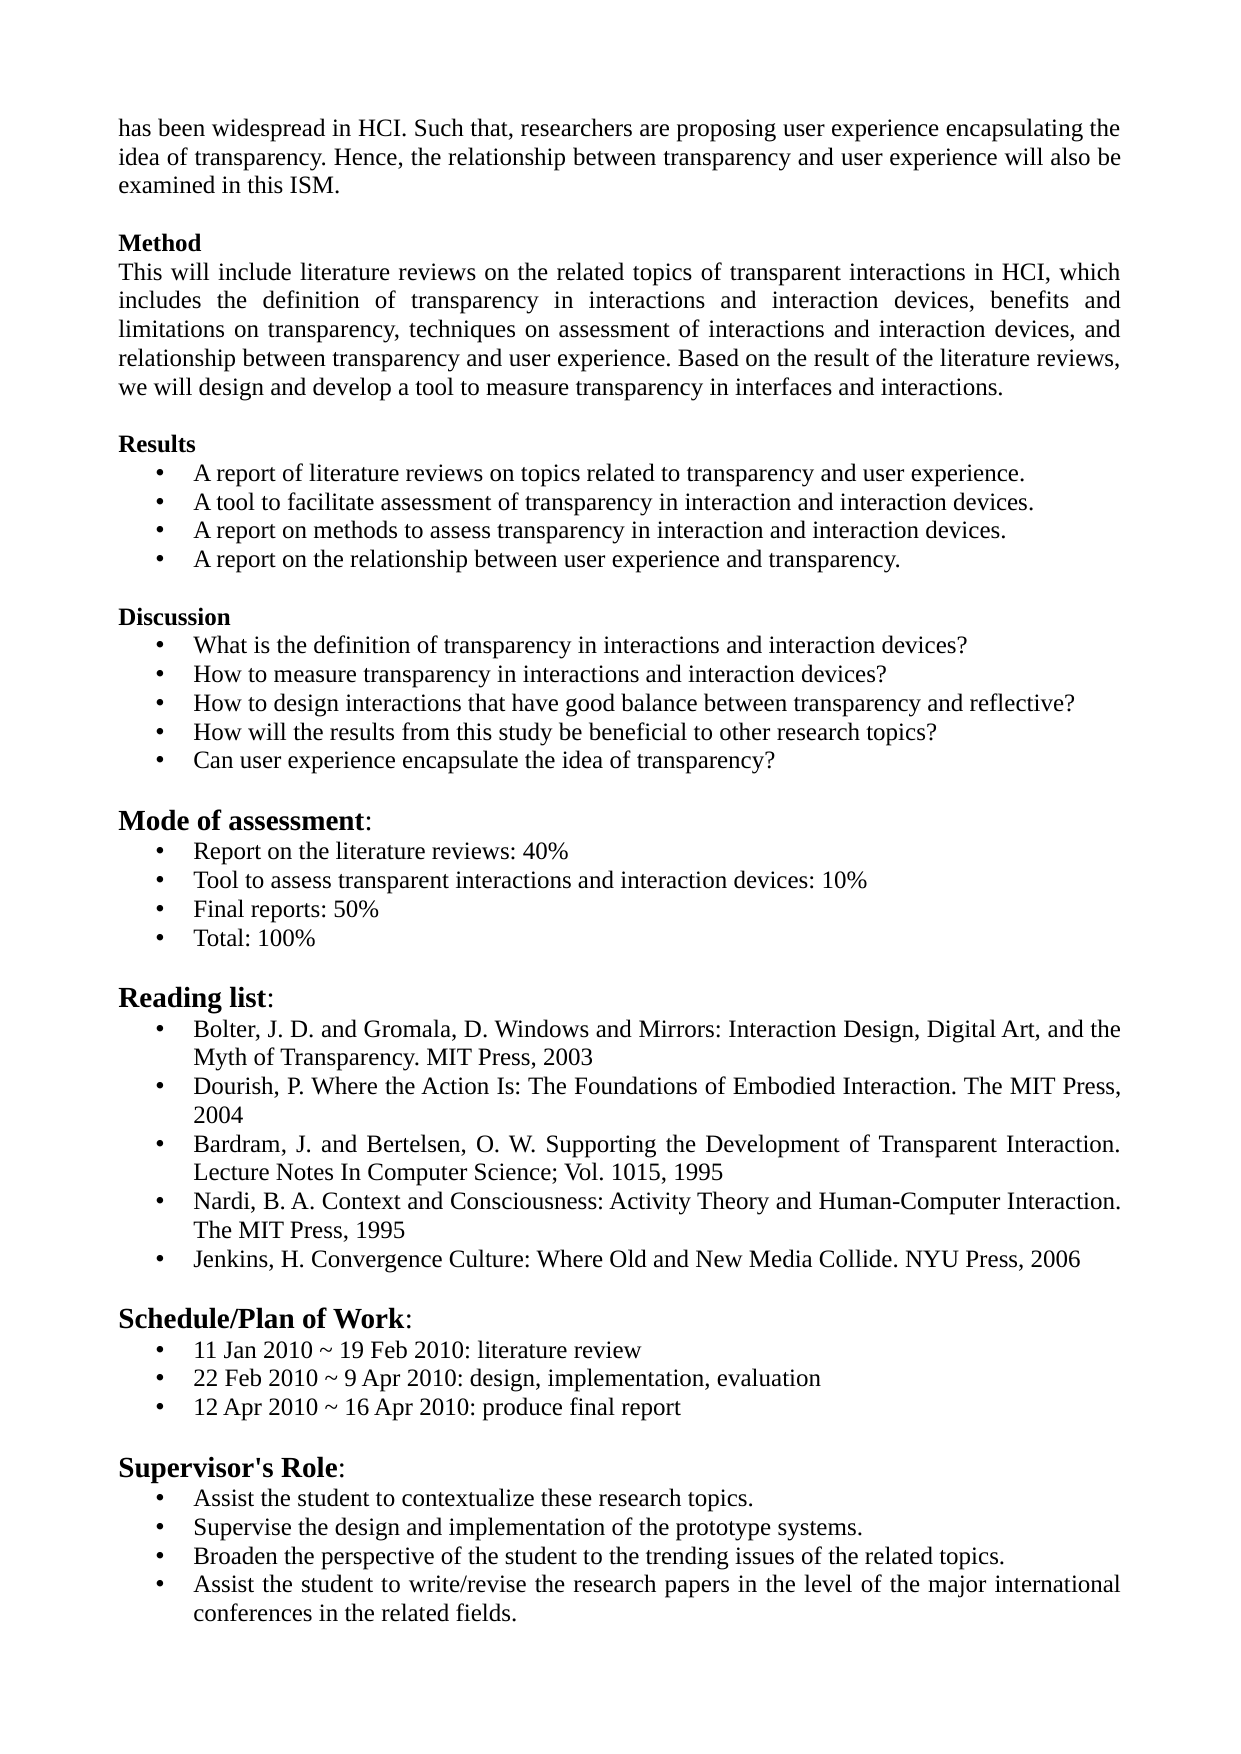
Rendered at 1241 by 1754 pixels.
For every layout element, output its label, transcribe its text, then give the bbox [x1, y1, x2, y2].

list Assist the student to write/revise the research papers in the level of the major international conferences in the related fields. [156, 1569, 1122, 1627]
list 11 Jan 2010 ~ 19 Feb 2010: literature review [156, 1335, 1122, 1363]
list Final reports: 50% [156, 894, 1122, 923]
text Discussion [118, 602, 1122, 630]
text Method [118, 228, 1122, 257]
list A tool to facilitate assessment of transparency in interaction and interaction devices. [156, 487, 1122, 515]
list 22 Feb 2010 ~ 9 Apr 2010: design, implementation, evaluation [156, 1363, 1122, 1392]
list A report on the relationship between user experience and transparency. [156, 544, 1122, 573]
list A report on methods to assess transparency in interaction and interaction devices. [156, 515, 1122, 544]
list Broaden the perspective of the student to the trending issues of the related topics. [156, 1541, 1122, 1569]
list Supervise the design and implementation of the prototype systems. [156, 1512, 1122, 1541]
list Tool to assess transparent interactions and interaction devices: 10% [156, 865, 1122, 894]
text Results [118, 429, 1122, 458]
list 12 Apr 2010 ~ 16 Apr 2010: produce final report [156, 1392, 1122, 1421]
list Nardi, B. A. Context and Consciousness: Activity Theory and Human-Computer Interaction. The MIT Press, 1995 [156, 1186, 1122, 1244]
list Bolter, J. D. and Gromala, D. Windows and Mirrors: Interaction Design, Digital Art, and the Myth of Transparency. MIT Press, 2003 [156, 1014, 1122, 1071]
text Reading list: [118, 980, 1122, 1014]
list Bardram, J. and Bertelsen, O. W. Supporting the Development of Transparent Interaction. Lecture Notes In Computer Science; Vol. 1015, 1995 [156, 1129, 1122, 1186]
list How to design interactions that have good balance between transparency and reflective? [156, 688, 1122, 717]
list A report of literature reviews on topics related to transparency and user experience. [156, 458, 1122, 487]
text has been widespread in HCI. Such that, researchers are proposing user experience encapsulating the idea of transparency. Hence, the relationship between transparency and user experience will also be examined in this ISM. [118, 113, 1122, 199]
list Dourish, P. Where the Action Is: The Foundations of Embodied Interaction. The MIT Press, 2004 [156, 1071, 1122, 1129]
text Schedule/Plan of Work: [118, 1301, 1122, 1335]
list Can user experience encapsulate the idea of transparency? [156, 745, 1122, 774]
list Total: 100% [156, 923, 1122, 951]
list How will the results from this study be beneficial to other research topics? [156, 717, 1122, 745]
list Report on the literature reviews: 40% [156, 836, 1122, 865]
list How to measure transparency in interactions and interaction devices? [156, 659, 1122, 688]
text Mode of assessment: [118, 803, 1122, 836]
list Assist the student to contextualize these research topics. [156, 1483, 1122, 1512]
list What is the definition of transparency in interactions and interaction devices? [156, 630, 1122, 659]
list Jenkins, H. Convergence Culture: Where Old and New Media Collide. NYU Press, 2006 [156, 1244, 1122, 1272]
text This will include literature reviews on the related topics of transparent interactions in HCI, which includes the definition of transparency in interactions and interaction devices, benefits and limitations on transparency, techniques on assessment of interactions and interaction devices, and relationship between transparency and user experience. Based on the result of the literature reviews, we will design and develop a tool to measure transparency in interfaces and interactions. [118, 257, 1122, 400]
text Supervisor's Role: [118, 1450, 1122, 1483]
